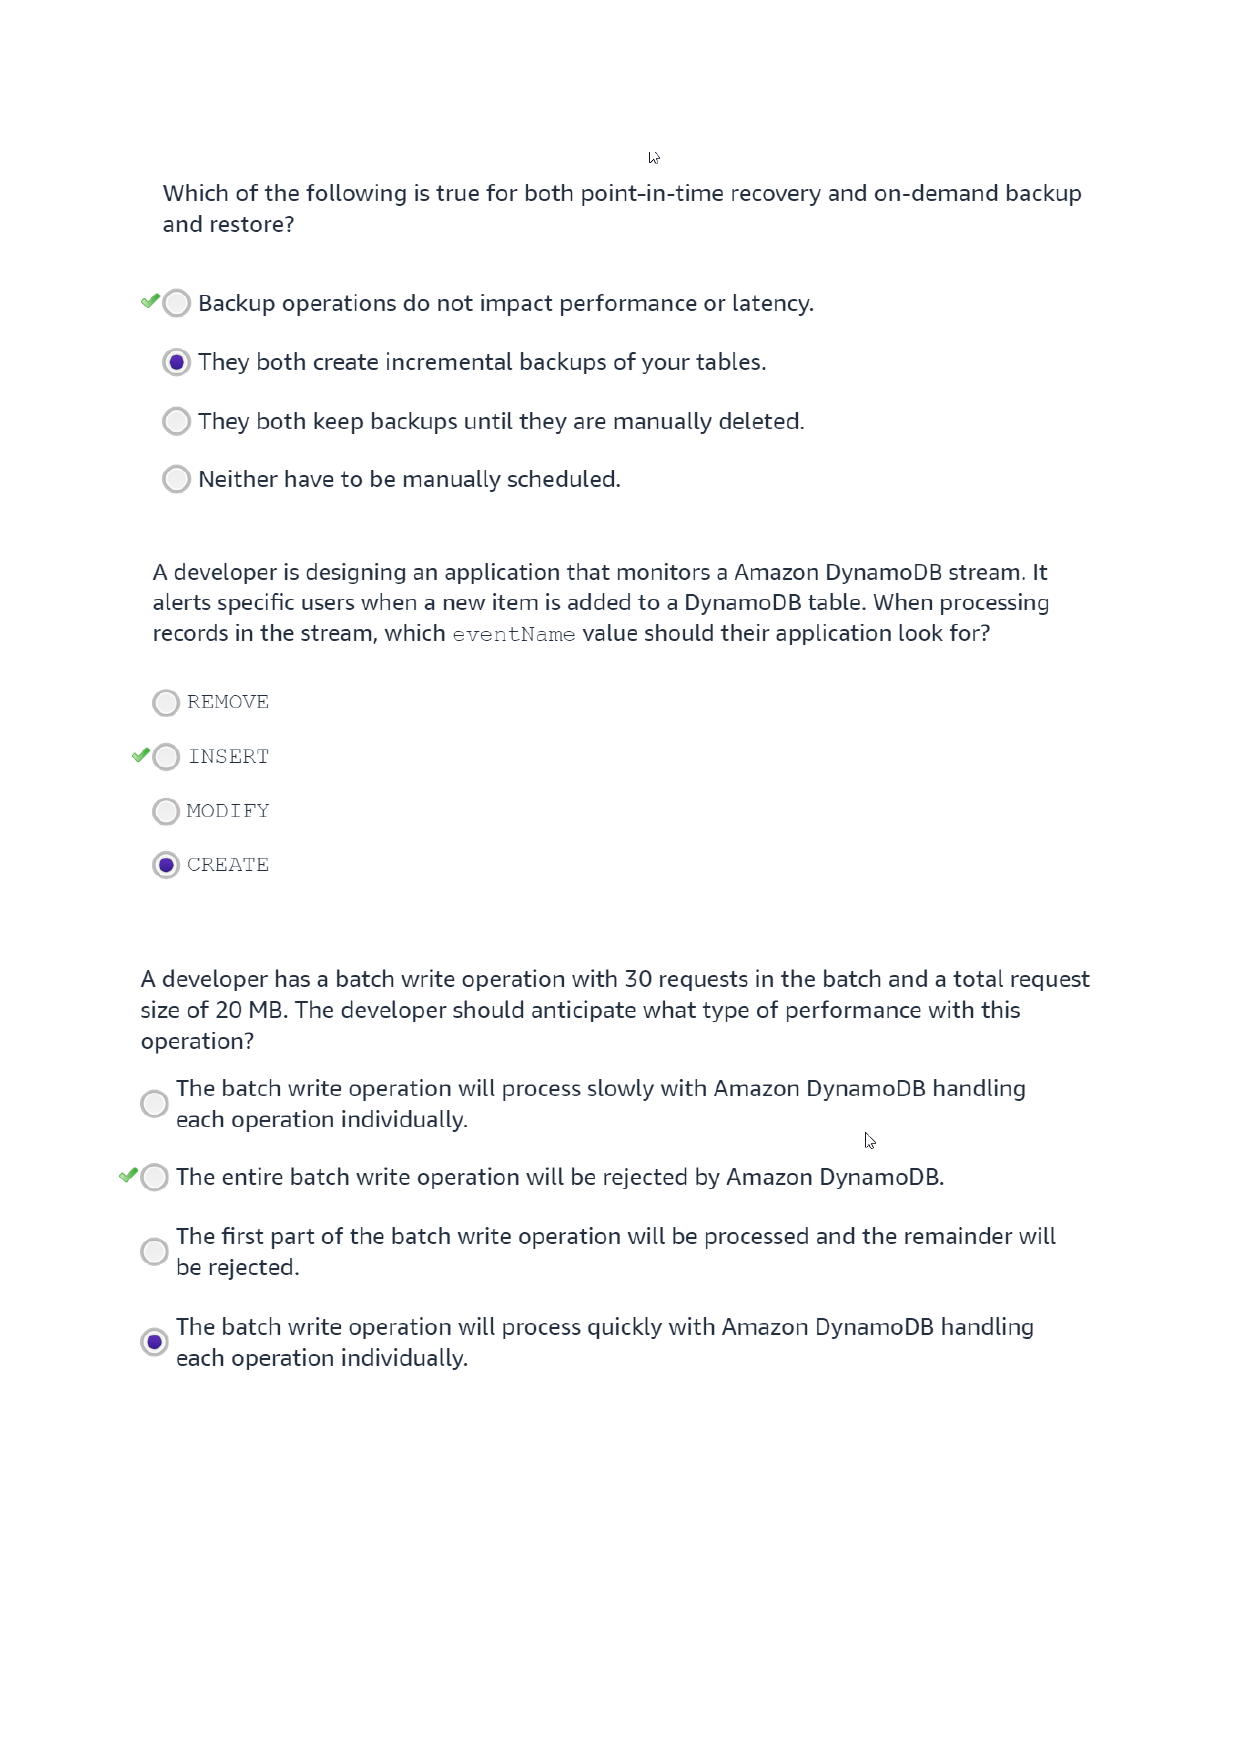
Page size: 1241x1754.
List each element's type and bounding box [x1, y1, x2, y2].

picture [118, 549, 1122, 892]
picture [118, 960, 1122, 1377]
picture [118, 152, 1122, 516]
